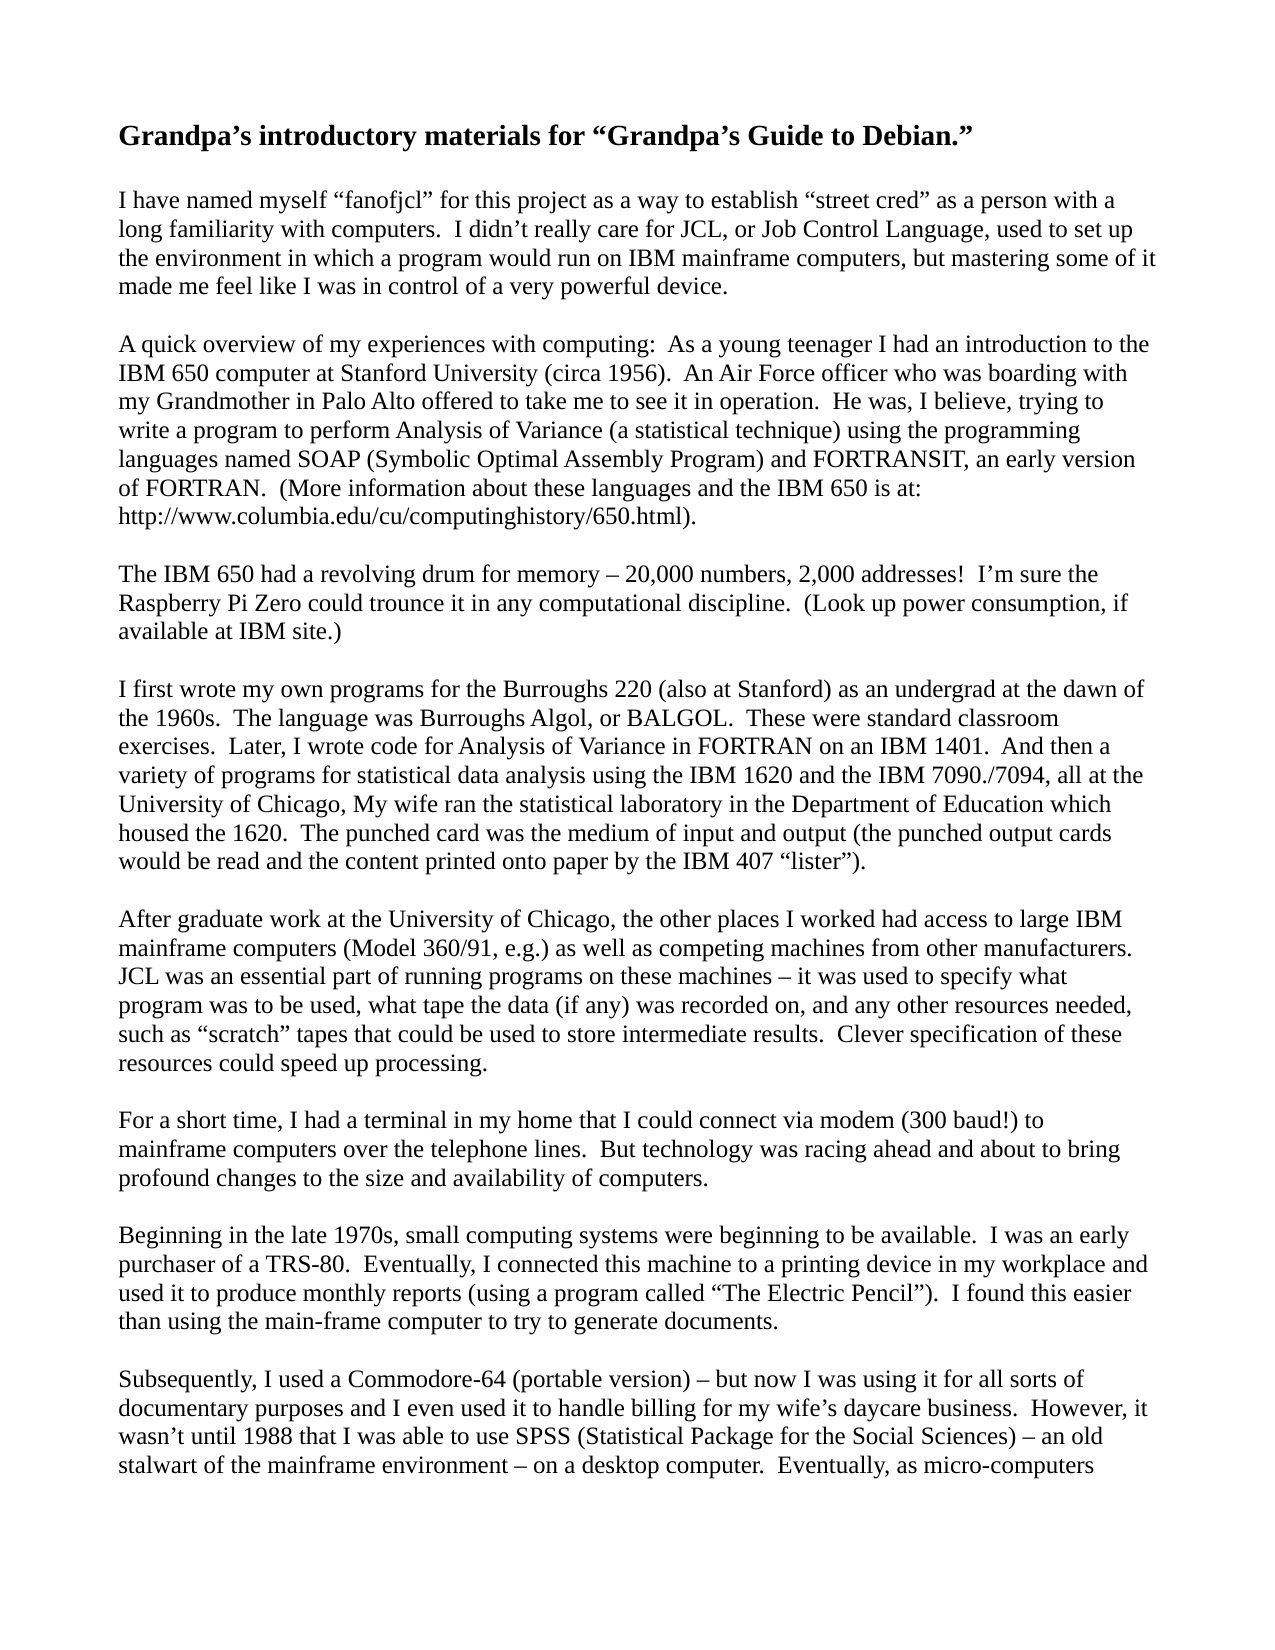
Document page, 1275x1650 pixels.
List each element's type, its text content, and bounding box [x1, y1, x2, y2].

text A quick overview of my experiences with computing: As a young teenager I had an introduction to the IBM 650 computer at Stanford University (circa 1956). An Air Force officer who was boarding with my Grandmother in Palo Alto offered to take me to see it in operation. He was, I believe, trying to write a program to perform Analysis of Variance (a statistical technique) using the programming languages named SOAP (Symbolic Optimal Assembly Program) and FORTRANSIT, an early version of FORTRAN. (More information about these languages and the IBM 650 is at: http://www.columbia.edu/cu/computinghistory/650.html). [118, 329, 1157, 530]
text For a short time, I had a terminal in my home that I could connect via modem (300 baud!) to mainframe computers over the telephone lines. But technology was racing ahead and about to bring profound changes to the size and availability of computers. [118, 1105, 1157, 1191]
text I first wrote my own programs for the Burroughs 220 (also at Stanford) as an undergrad at the dawn of the 1960s. The language was Burroughs Algol, or BALGOL. These were standard classroom exercises. Later, I wrote code for Analysis of Variance in FORTRAN on an IBM 1401. And then a variety of programs for statistical data analysis using the IBM 1620 and the IBM 7090./7094, all at the University of Chicago, My wife ran the statistical laboratory in the Department of Education which housed the 1620. The punched card was the medium of input and output (the punched output cards would be read and the content printed onto paper by the IBM 407 “lister”). [118, 674, 1157, 875]
text The IBM 650 had a revolving drum for memory – 20,000 numbers, 2,000 addresses! I’m sure the Raspberry Pi Zero could trounce it in any computational discipline. (Look up power consumption, if available at IBM site.) [118, 559, 1157, 645]
text I have named myself “fanofjcl” for this project as a way to establish “street cred” as a person with a long familiarity with computers. I didn’t really care for JCL, or Job Control Language, used to set up the environment in which a program would run on IBM mainframe computers, but mastering some of it made me feel like I was in control of a very powerful device. [118, 185, 1157, 300]
text After graduate work at the University of Chicago, the other places I worked had access to large IBM mainframe computers (Model 360/91, e.g.) as well as competing machines from other manufacturers. JCL was an essential part of running programs on these machines – it was used to specify what program was to be used, what tape the data (if any) was recorded on, and any other resources needed, such as “scratch” tapes that could be used to store intermediate results. Clever specification of these resources could speed up processing. [118, 904, 1157, 1076]
text Beginning in the late 1970s, small computing systems were beginning to be available. I was an early purchaser of a TRS-80. Eventually, I connected this machine to a printing device in my workplace and used it to produce monthly reports (using a program called “The Electric Pencil”). I found this easier than using the main-frame computer to try to generate documents. [118, 1220, 1157, 1335]
text Subsequently, I used a Commodore-64 (portable version) – but now I was using it for all sorts of documentary purposes and I even used it to handle billing for my wife’s daycare business. However, it wasn’t until 1988 that I was able to use SPSS (Statistical Package for the Social Sciences) – an old stalwart of the mainframe environment – on a desktop computer. Eventually, as micro-computers [118, 1364, 1157, 1479]
text Grandpa’s introductory materials for “Grandpa’s Guide to Debian.” [118, 118, 1157, 152]
